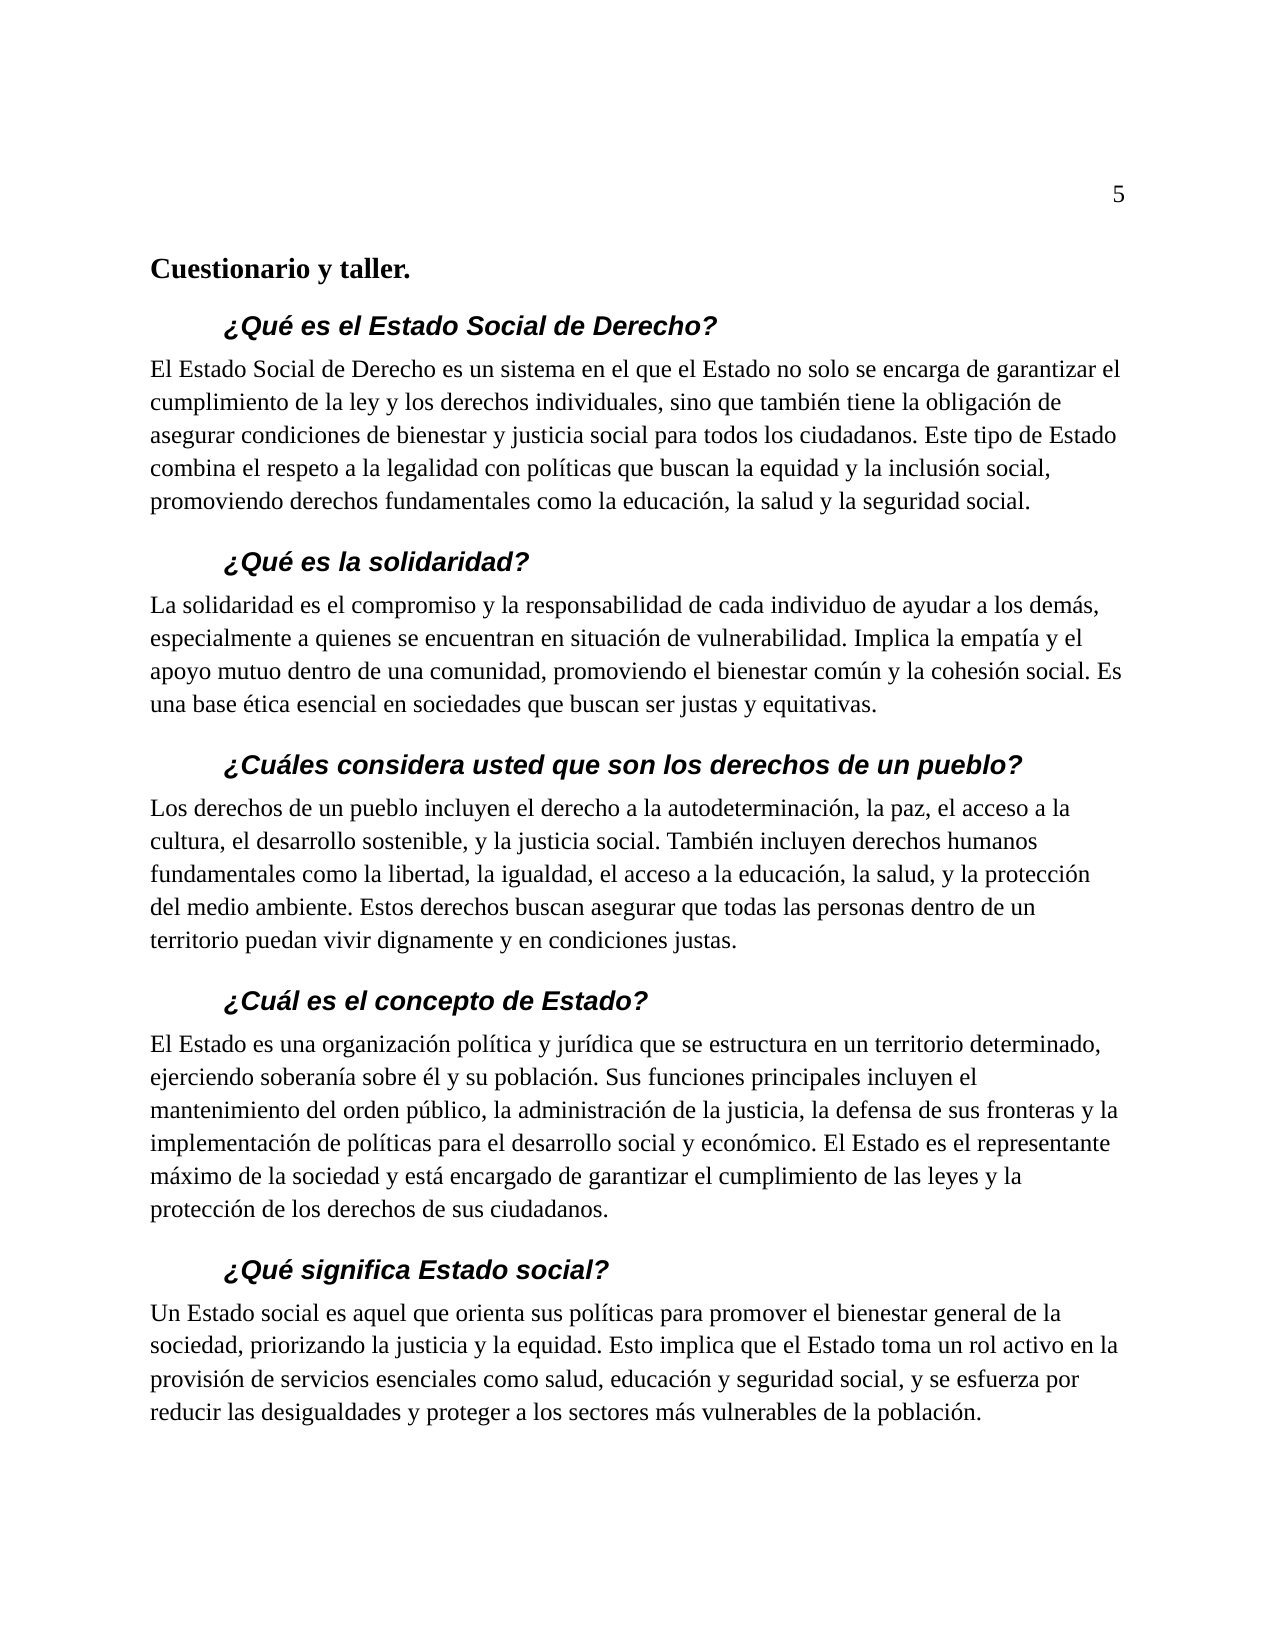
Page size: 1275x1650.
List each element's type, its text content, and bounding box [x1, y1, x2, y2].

text Un Estado social es aquel que orienta sus políticas para promover el bienestar general de la sociedad, priorizando la justicia y la equidad. Esto implica que el Estado toma un rol activo en la provisión de servicios esenciales como salud, educación y seguridad social, y se esfuerza por reducir las desigualdades y proteger a los sectores más vulnerables de la población. [150, 1298, 1125, 1425]
subtitle ¿Qué es el Estado Social de Derecho? [150, 310, 1125, 341]
text La solidaridad es el compromiso y la responsabilidad de cada individuo de ayudar a los demás, especialmente a quienes se encuentran en situación de vulnerabilidad. Implica la empatía y el apoyo mutuo dentro de una comunidad, promoviendo el bienestar común y la cohesión social. Es una base ética esencial en sociedades que buscan ser justas y equitativas. [150, 590, 1125, 718]
subtitle ¿Qué significa Estado social? [150, 1254, 1125, 1285]
subtitle Cuestionario y taller. [150, 252, 1125, 285]
subtitle ¿Qué es la solidaridad? [150, 546, 1125, 577]
subtitle ¿Cuáles considera usted que son los derechos de un pueblo? [150, 749, 1125, 780]
text El Estado es una organización política y jurídica que se estructura en un territorio determinado, ejerciendo soberanía sobre él y su población. Sus funciones principales incluyen el mantenimiento del orden público, la administración de la justicia, la defensa de sus fronteras y la implementación de políticas para el desarrollo social y económico. El Estado es el representante máximo de la sociedad y está encargado de garantizar el cumplimiento de las leyes y la protección de los derechos de sus ciudadanos. [150, 1029, 1125, 1222]
subtitle ¿Cuál es el concepto de Estado? [150, 985, 1125, 1016]
text El Estado Social de Derecho es un sistema en el que el Estado no solo se encarga de garantizar el cumplimiento de la ley y los derechos individuales, sino que también tiene la obligación de asegurar condiciones de bienestar y justicia social para todos los ciudadanos. Este tipo de Estado combina el respeto a la legalidad con políticas que buscan la equidad y la inclusión social, promoviendo derechos fundamentales como la educación, la salud y la seguridad social. [150, 354, 1125, 515]
text Los derechos de un pueblo incluyen el derecho a la autodeterminación, la paz, el acceso a la cultura, el desarrollo sostenible, y la justicia social. También incluyen derechos humanos fundamentales como la libertad, la igualdad, el acceso a la educación, la salud, y la protección del medio ambiente. Estos derechos buscan asegurar que todas las personas dentro de un territorio puedan vivir dignamente y en condiciones justas. [150, 793, 1125, 953]
